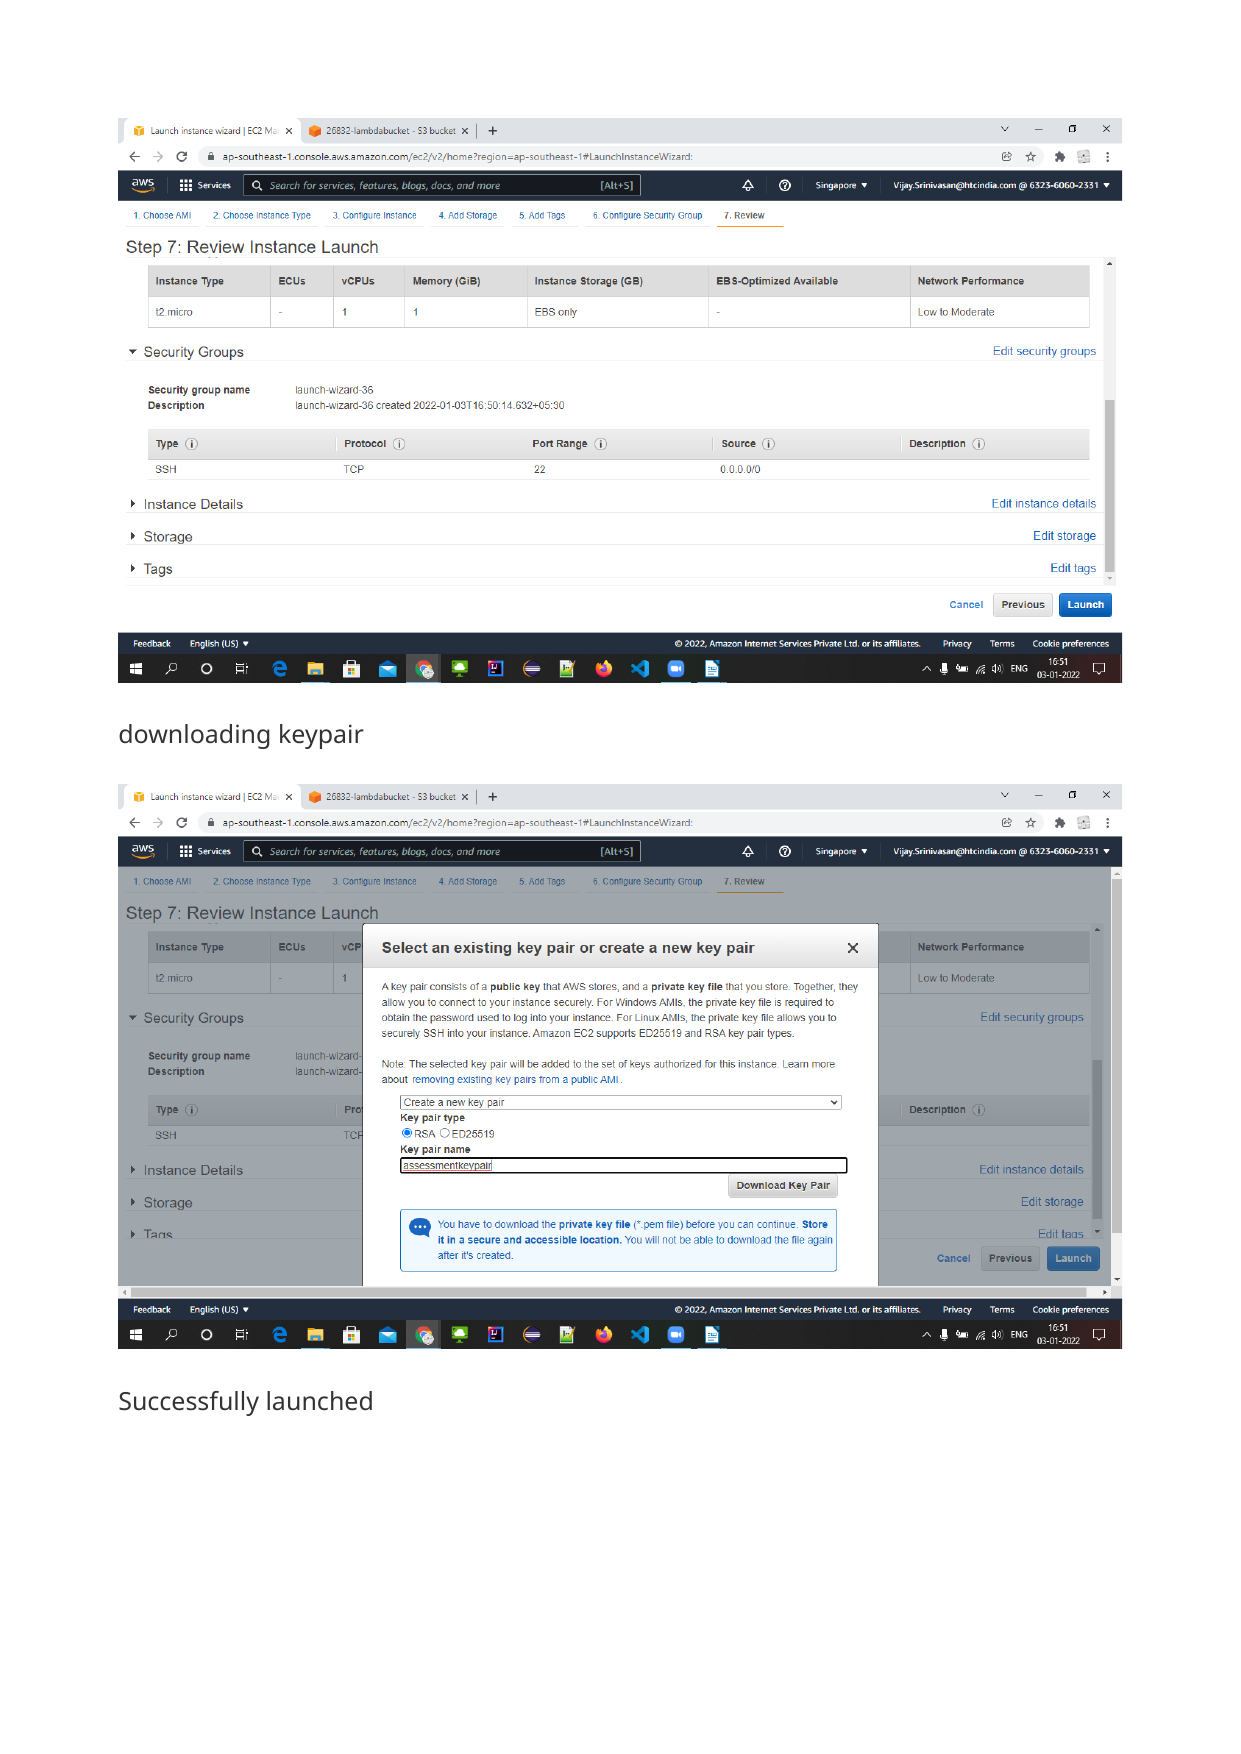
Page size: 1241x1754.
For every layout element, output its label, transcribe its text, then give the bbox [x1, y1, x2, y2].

picture [118, 784, 1123, 1349]
text downloading keypair [118, 717, 1122, 751]
text Successfully launched [118, 1383, 1122, 1417]
picture [118, 118, 1123, 683]
